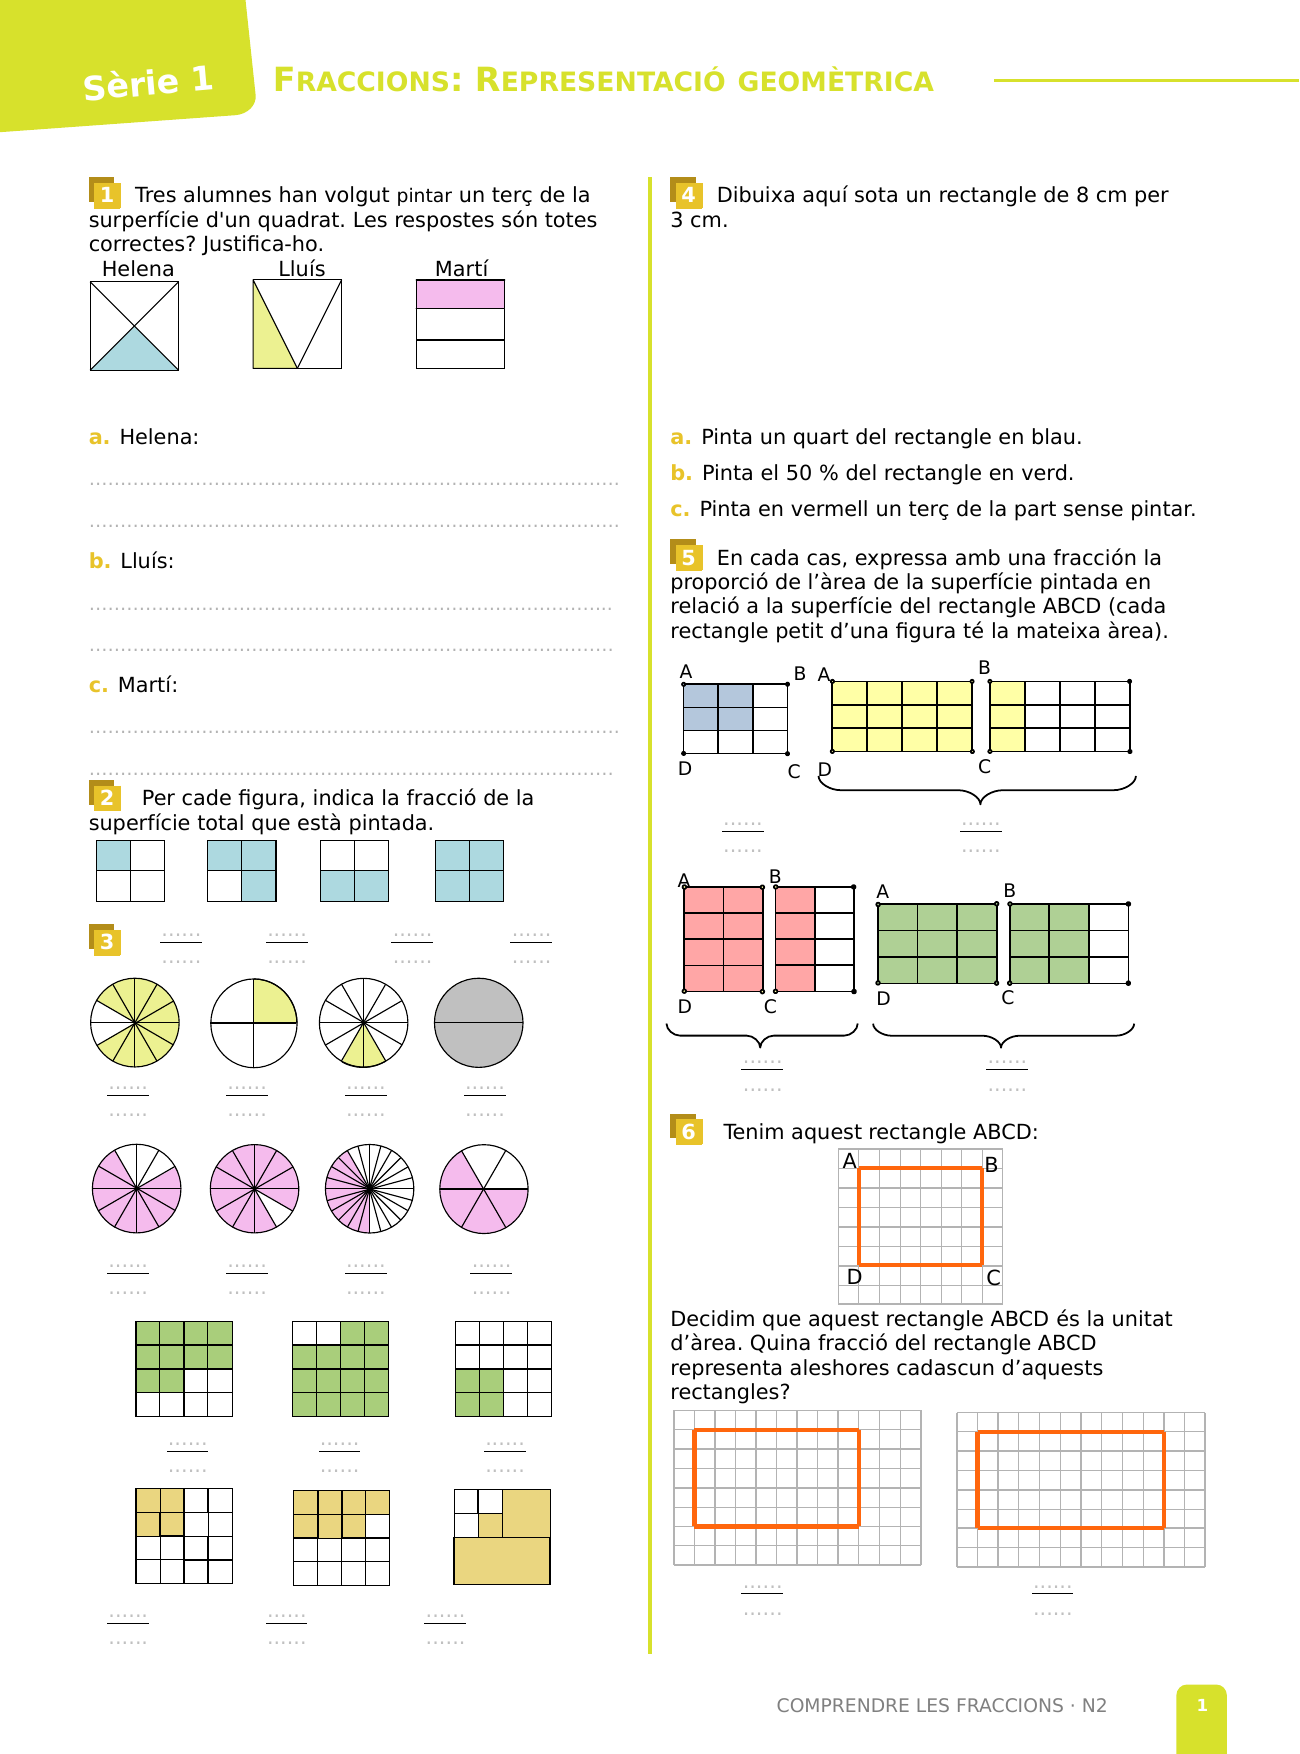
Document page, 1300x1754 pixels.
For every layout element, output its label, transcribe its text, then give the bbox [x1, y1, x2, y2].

list Pinta el 50 % del rectangle en verd. [670, 461, 1211, 486]
text Helena Lluís Martí [88, 257, 629, 281]
list En cada cas, expressa amb una fracción la proporció de l’àrea de la superfície pintada en relació a la superfície del rectangle ABCD (cada rectangle petit d’una figura té la mateixa àrea). [670, 539, 1211, 643]
list Helena: …………………………………………………………………………. [88, 408, 629, 490]
list Lluís: ………………………………………………………………………... [88, 532, 629, 614]
list Martí: …………………………………………………………………………. [88, 656, 629, 738]
text Decidim que aquest rectangle ABCD és la unitat d’àrea. Quina fracció del rectangle ABCD representa aleshores cadascun d’aquests rectangles? [670, 1307, 1211, 1404]
list Per cade figura, indica la fracció de la superfície total que està pintada. [88, 780, 629, 835]
list Tenim aquest rectangle ABCD: [670, 1113, 1211, 1144]
text ………………………………………………………………………… [88, 738, 629, 780]
list Tres alumnes han volgut pintar un terç de la surperfície d'un quadrat. Les respostes són totes correctes? Justifica-ho. [88, 177, 629, 257]
list Pinta en vermell un terç de la part sense pintar. [670, 497, 1211, 522]
text ………………………………………………………………………… [88, 614, 629, 656]
list Dibuixa aquí sota un rectangle de 8 cm per 3 cm. [670, 177, 1211, 232]
text …………………………………………………………………………. [88, 490, 629, 532]
list Pinta un quart del rectangle en blau. [670, 425, 1211, 449]
